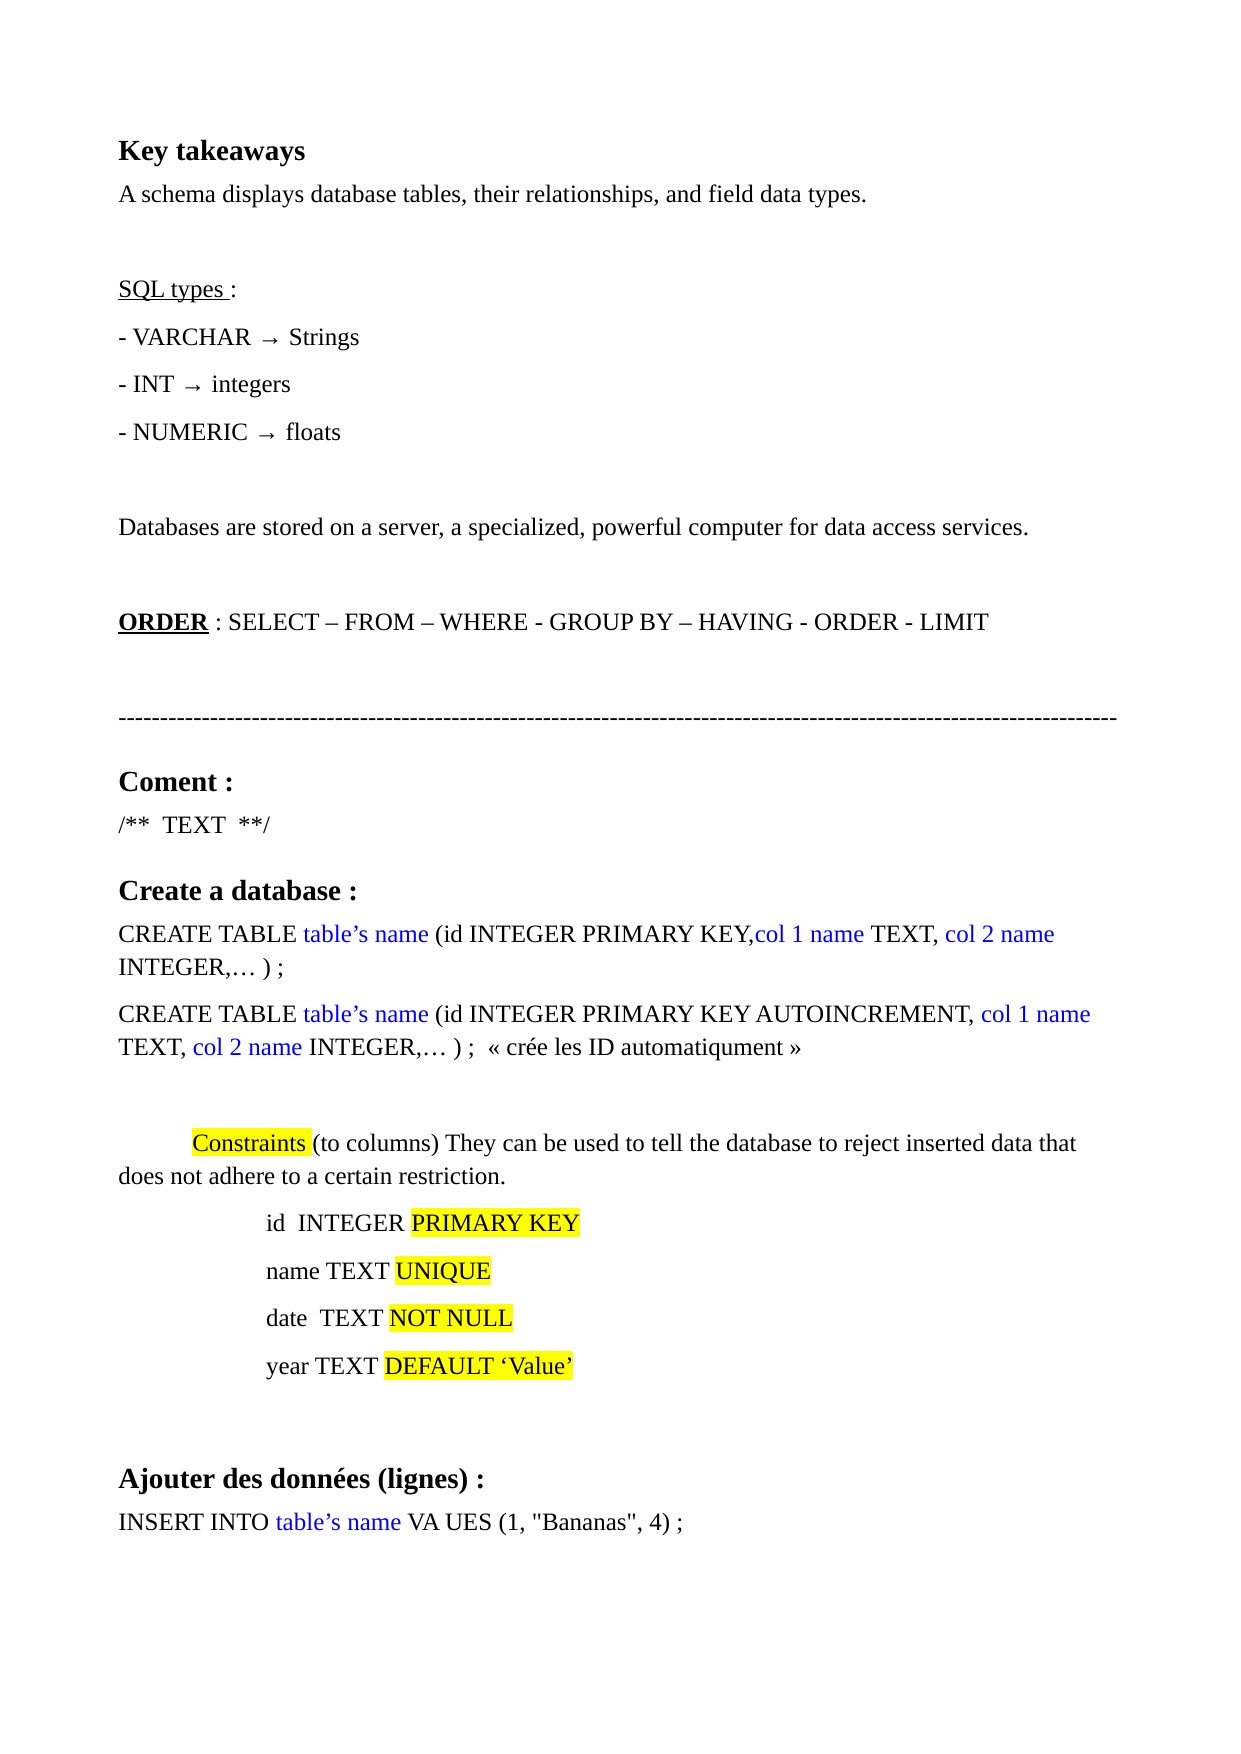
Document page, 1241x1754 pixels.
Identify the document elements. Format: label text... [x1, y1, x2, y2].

text date TEXT NOT NULL [118, 1303, 1122, 1332]
subtitle Key takeaways [118, 133, 1122, 166]
text INSERT INTO table’s name VA UES (1, "Bananas", 4) ; [118, 1507, 1122, 1536]
text - INT → integers [118, 369, 1122, 398]
text name TEXT UNIQUE [118, 1256, 1122, 1285]
subtitle Ajouter des données (lignes) : [118, 1461, 1122, 1494]
text year TEXT DEFAULT ‘Value’ [118, 1351, 1122, 1380]
text Constraints (to columns) They can be used to tell the database to reject inserted data that does not adhere to a certain restriction. [118, 1128, 1122, 1189]
text id INTEGER PRIMARY KEY [118, 1208, 1122, 1237]
text ------------------------------------------------------------------------------------------------------------------------ [118, 702, 1122, 731]
text SQL types : [118, 274, 1122, 303]
subtitle Create a database : [118, 873, 1122, 906]
text CREATE TABLE table’s name (id INTEGER PRIMARY KEY,col 1 name TEXT, col 2 name INTEGER,… ) ; [118, 919, 1122, 981]
text A schema displays database tables, their relationships, and field data types. [118, 179, 1122, 207]
text /** TEXT **/ [118, 811, 1122, 839]
subtitle Coment : [118, 764, 1122, 798]
text - VARCHAR → Strings [118, 322, 1122, 350]
text - NUMERIC → floats [118, 417, 1122, 446]
text ORDER : SELECT – FROM – WHERE - GROUP BY – HAVING - ORDER - LIMIT [118, 607, 1122, 636]
text Databases are stored on a server, a specialized, powerful computer for data access services. [118, 512, 1122, 541]
text CREATE TABLE table’s name (id INTEGER PRIMARY KEY AUTOINCREMENT, col 1 name TEXT, col 2 name INTEGER,… ) ; « crée les ID automatiqument » [118, 999, 1122, 1061]
